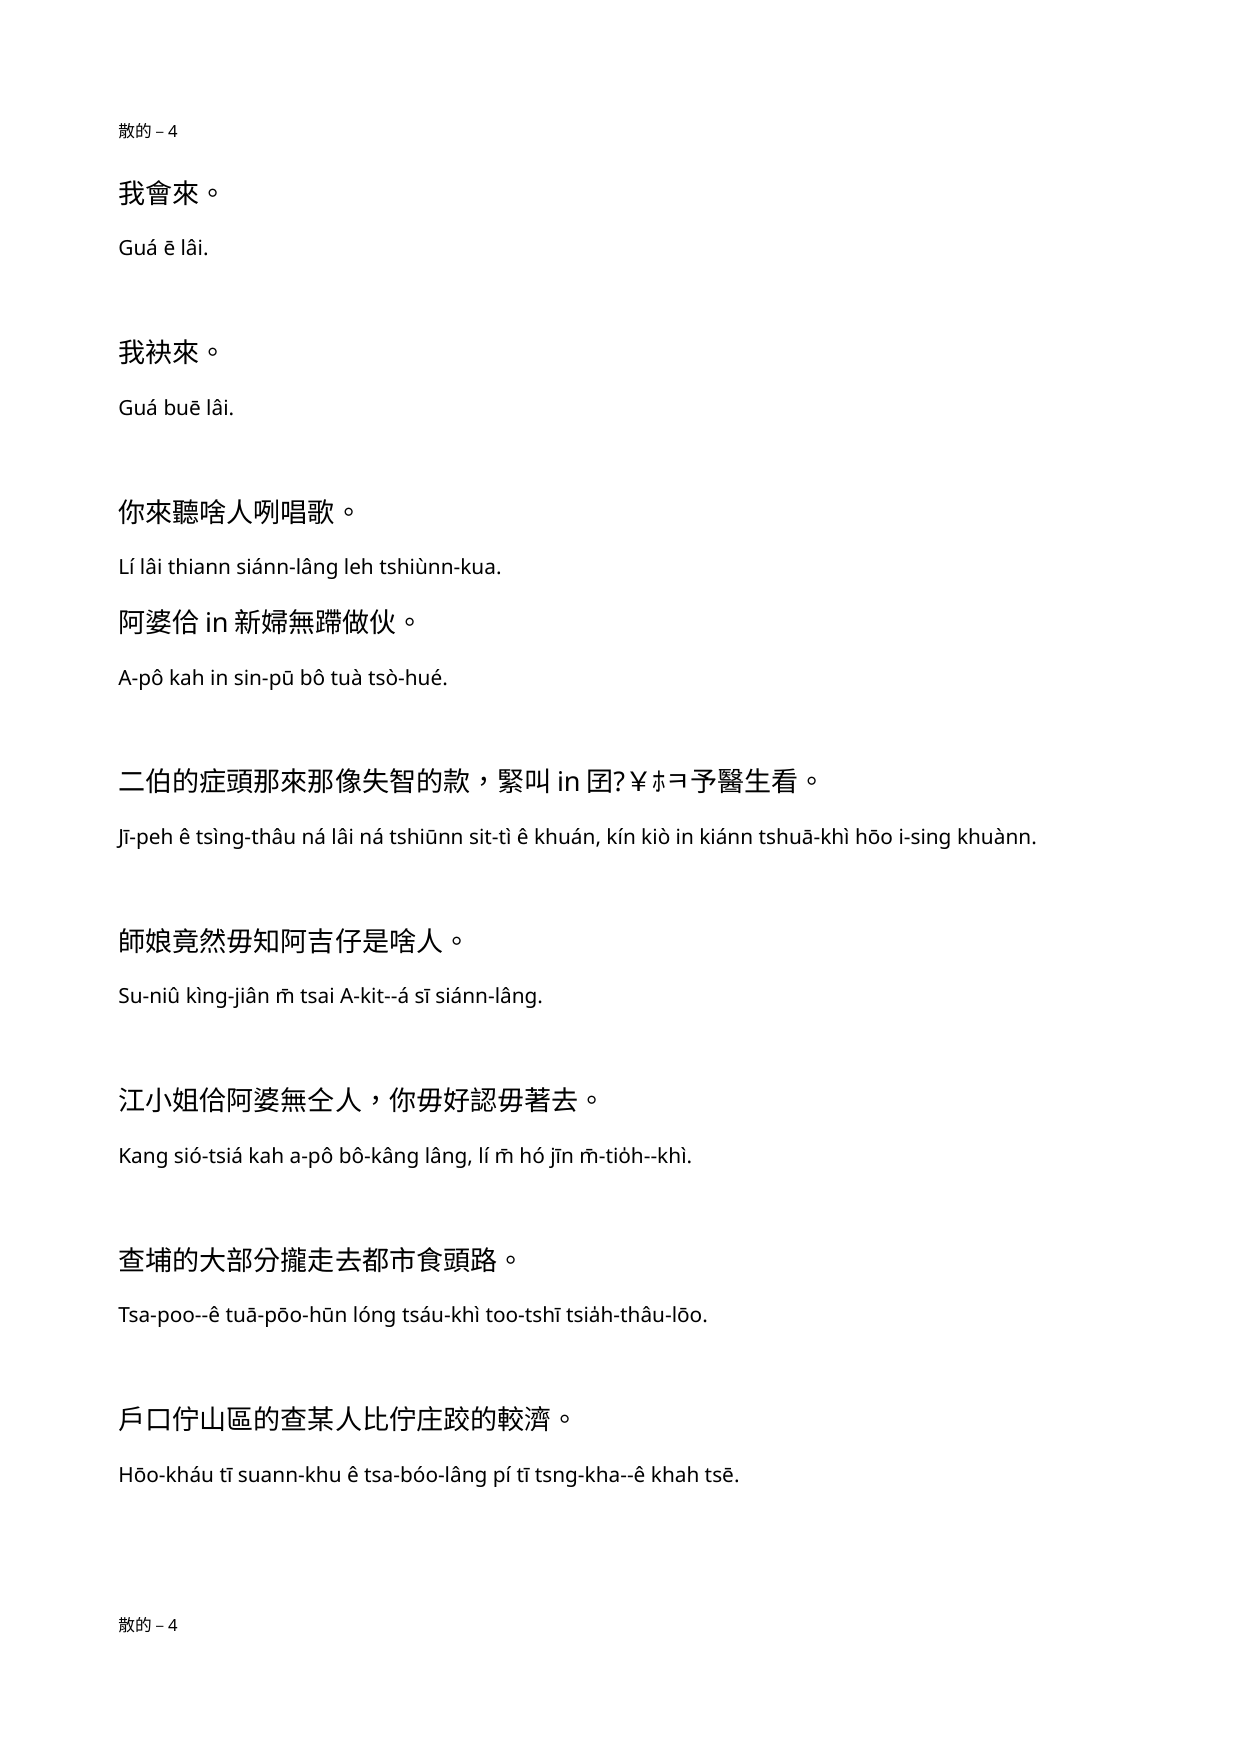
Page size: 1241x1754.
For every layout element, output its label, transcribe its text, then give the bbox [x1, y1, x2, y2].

text Jī-peh ê tsìng-thâu ná lâi ná tshiūnn sit-tì ê khuán, kín kiò in kiánn tshuā-khì hōo i-sing khuànn. [118, 822, 1122, 851]
text 阿婆佮in新婦無蹛做伙。 [118, 601, 1122, 640]
text 查埔的大部分攏走去都市食頭路。 [118, 1239, 1122, 1278]
text Kang sió-tsiá kah a-pô bô-kâng lâng, lí m̄ hó jīn m̄-tio̍h--khì. [118, 1141, 1122, 1169]
text 你來聽啥人咧唱歌。 [118, 491, 1122, 530]
text Hōo-kháu tī suann-khu ê tsa-bóo-lâng pí tī tsng-kha--ê khah tsē. [118, 1460, 1122, 1488]
text 師娘竟然毋知阿吉仔是啥人。 [118, 920, 1122, 959]
text Tsa-poo--ê tuā-pōo-hūn lóng tsáu-khì too-tshī tsia̍h-thâu-lōo. [118, 1300, 1122, 1329]
text Guá ē lâi. [118, 233, 1122, 262]
text Su-niû kìng-jiân m̄ tsai A-kit--á sī siánn-lâng. [118, 982, 1122, 1010]
text 我袂來。 [118, 331, 1122, 371]
text 戶口佇山區的查某人比佇庄跤的較濟。 [118, 1398, 1122, 1437]
text 我會來。 [118, 172, 1122, 211]
text A-pô kah in sin-pū bô tuà tsò-hué. [118, 663, 1122, 691]
text Lí lâi thiann siánn-lâng leh tshiùnn-kua. [118, 552, 1122, 581]
text 江小姐佮阿婆無仝人，你毋好認毋著去。 [118, 1079, 1122, 1118]
text Guá buē lâi. [118, 393, 1122, 421]
text 二伯的症頭那來那像失智的款，緊叫in囝?￥ﾎﾻ予醫生看。 [118, 760, 1122, 800]
